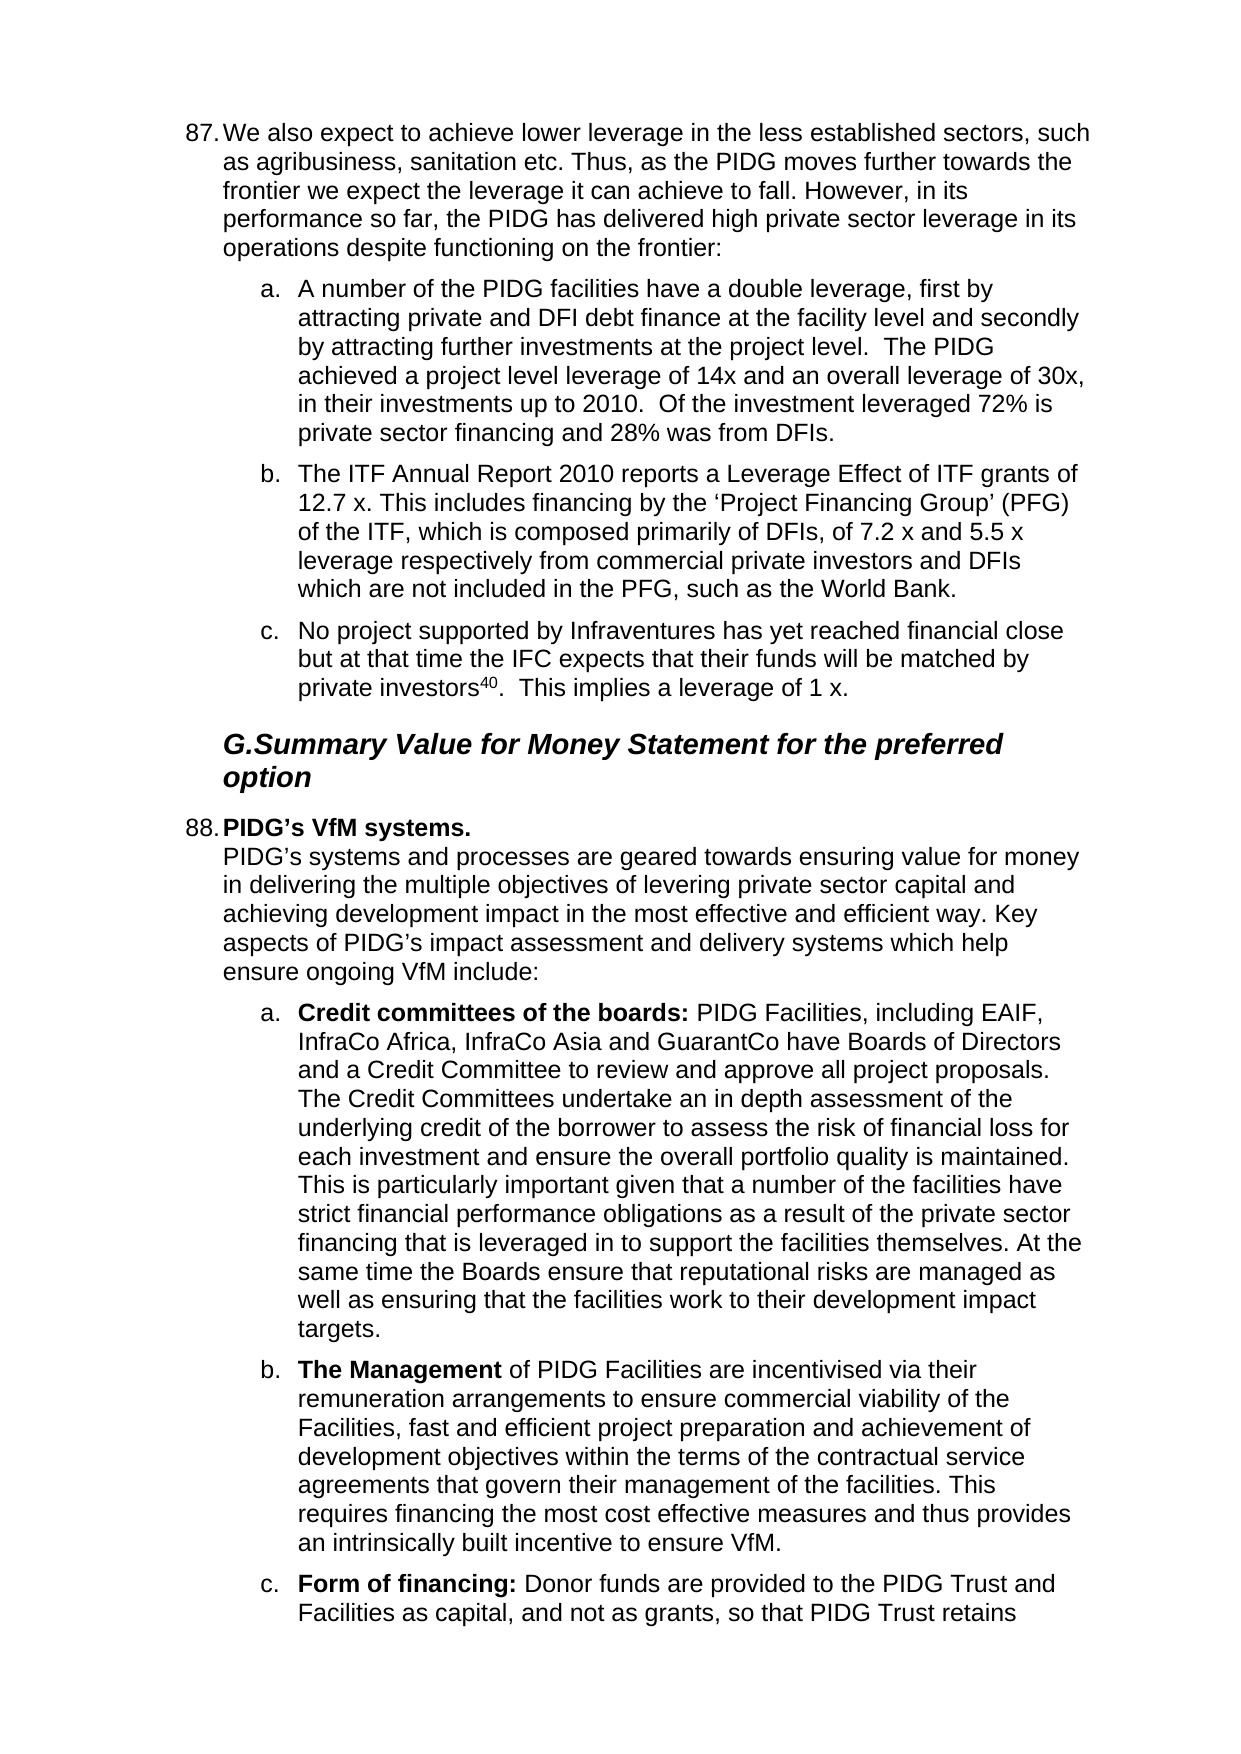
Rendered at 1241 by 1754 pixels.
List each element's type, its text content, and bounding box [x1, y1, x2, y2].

list PIDG’s VfM systems. PIDG’s systems and processes are geared towards ensuring value for money in delivering the multiple objectives of levering private sector capital and achieving development impact in the most effective and efficient way. Key aspects of PIDG’s impact assessment and delivery systems which help ensure ongoing VfM include: [185, 813, 1092, 985]
subtitle Summary Value for Money Statement for the preferred option [148, 727, 1092, 794]
list A number of the PIDG facilities have a double leverage, first by attracting private and DFI debt finance at the facility level and secondly by attracting further investments at the project level. The PIDG achieved a project level leverage of 14x and an overall leverage of 30x, in their investments up to 2010. Of the investment leveraged 72% is private sector financing and 28% was from DFIs. [260, 274, 1092, 447]
list Form of financing: Donor funds are provided to the PIDG Trust and Facilities as capital, and not as grants, so that PIDG Trust retains [260, 1569, 1092, 1626]
list No project supported by Infraventures has yet reached financial close but at that time the IFC expects that their funds will be matched by private investors. This implies a leverage of 1 x. [260, 616, 1092, 702]
list The Management of PIDG Facilities are incentivised via their remuneration arrangements to ensure commercial viability of the Facilities, fast and efficient project preparation and achievement of development objectives within the terms of the contractual service agreements that govern their management of the facilities. This requires financing the most cost effective measures and thus provides an intrinsically built incentive to ensure VfM. [260, 1355, 1092, 1556]
list Credit committees of the boards: PIDG Facilities, including EAIF, InfraCo Africa, InfraCo Asia and GuarantCo have Boards of Directors and a Credit Committee to review and approve all project proposals. The Credit Committees undertake an in depth assessment of the underlying credit of the borrower to assess the risk of financial loss for each investment and ensure the overall portfolio quality is maintained. This is particularly important given that a number of the facilities have strict financial performance obligations as a result of the private sector financing that is leveraged in to support the facilities themselves. At the same time the Boards ensure that reputational risks are managed as well as ensuring that the facilities work to their development impact targets. [260, 998, 1092, 1343]
list The ITF Annual Report 2010 reports a Leverage Effect of ITF grants of 12.7 x. This includes financing by the ‘Project Financing Group’ (PFG) of the ITF, which is composed primarily of DFIs, of 7.2 x and 5.5 x leverage respectively from commercial private investors and DFIs which are not included in the PFG, such as the World Bank. [260, 459, 1092, 603]
list We also expect to achieve lower leverage in the less established sectors, such as agribusiness, sanitation etc. Thus, as the PIDG moves further towards the frontier we expect the leverage it can achieve to fall. However, in its performance so far, the PIDG has delivered high private sector leverage in its operations despite functioning on the frontier: [185, 118, 1092, 262]
